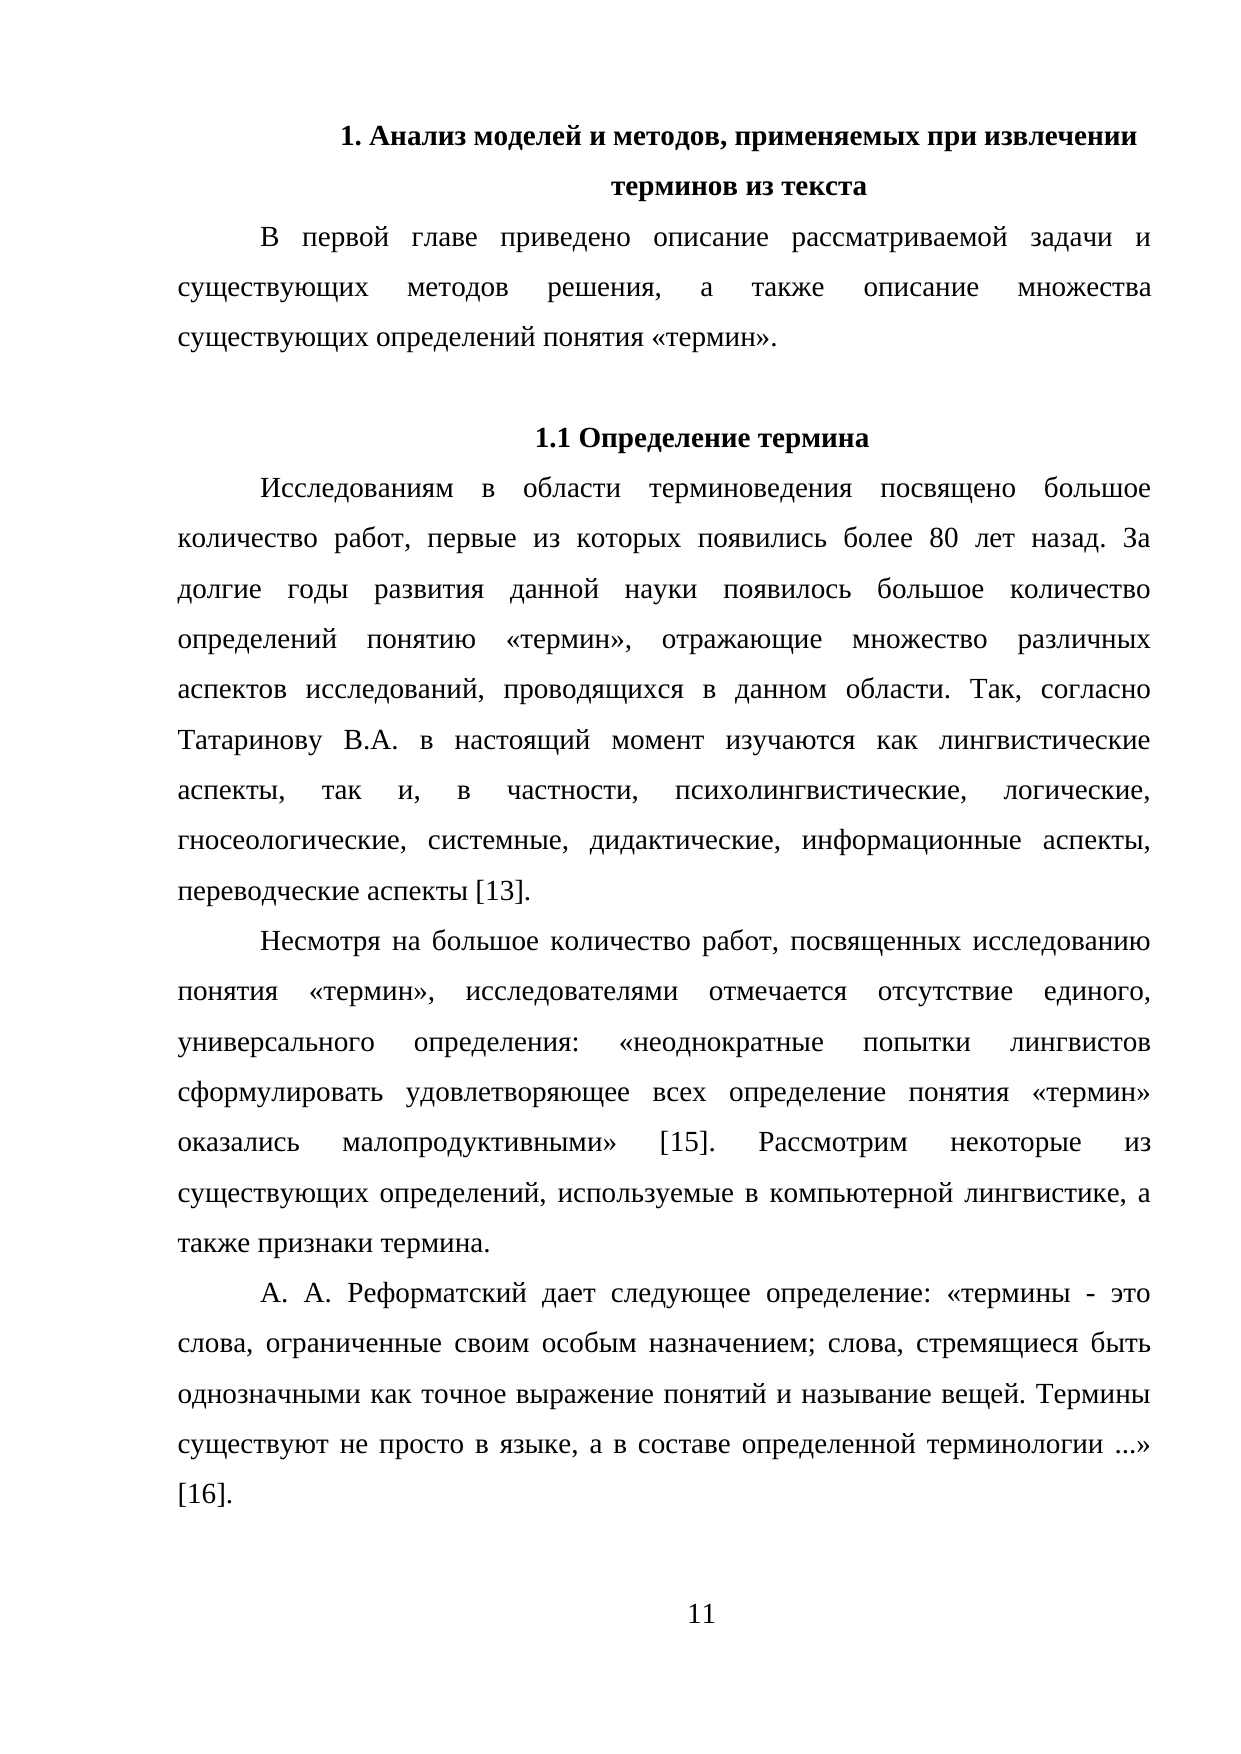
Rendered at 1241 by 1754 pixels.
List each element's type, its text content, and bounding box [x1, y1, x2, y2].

text А. А. Реформатский дает следующее определение: «термины - это слова, ограниченные своим особым назначением; слова, стремящиеся быть однозначными как точное выражение понятий и называние вещей. Термины существуют не просто в языке, а в составе определенной терминологии ...» [16]. [177, 1275, 1152, 1510]
text Исследованиям в области терминоведения посвящено большое количество работ, первые из которых появились более 80 лет назад. За долгие годы развития данной науки появилось большое количество определений понятию «термин», отражающие множество различных аспектов исследований, проводящихся в данном области. Так, согласно Татаринову В.А. в настоящий момент изучаются как лингвистические аспекты, так и, в частности, психолингвистические, логические, гносеологические, системные, дидактические, информационные аспекты, переводческие аспекты [13]. [177, 470, 1152, 906]
subtitle 1. Анализ моделей и методов, применяемых при извлечении терминов из текста [326, 118, 1152, 202]
text В первой главе приведено описание рассматриваемой задачи и существующих методов решения, а также описание множества существующих определений понятия «термин». [177, 219, 1152, 353]
subtitle 1.1 Определение термина [252, 420, 1152, 453]
text Несмотря на большое количество работ, посвященных исследованию понятия «термин», исследователями отмечается отсутствие единого, универсального определения: «неоднократные попытки лингвистов сформулировать удовлетворяющее всех определение понятия «термин» оказались малопродуктивными» [15]. Рассмотрим некоторые из существующих определений, используемые в компьютерной лингвистике, а также признаки термина. [177, 923, 1152, 1258]
